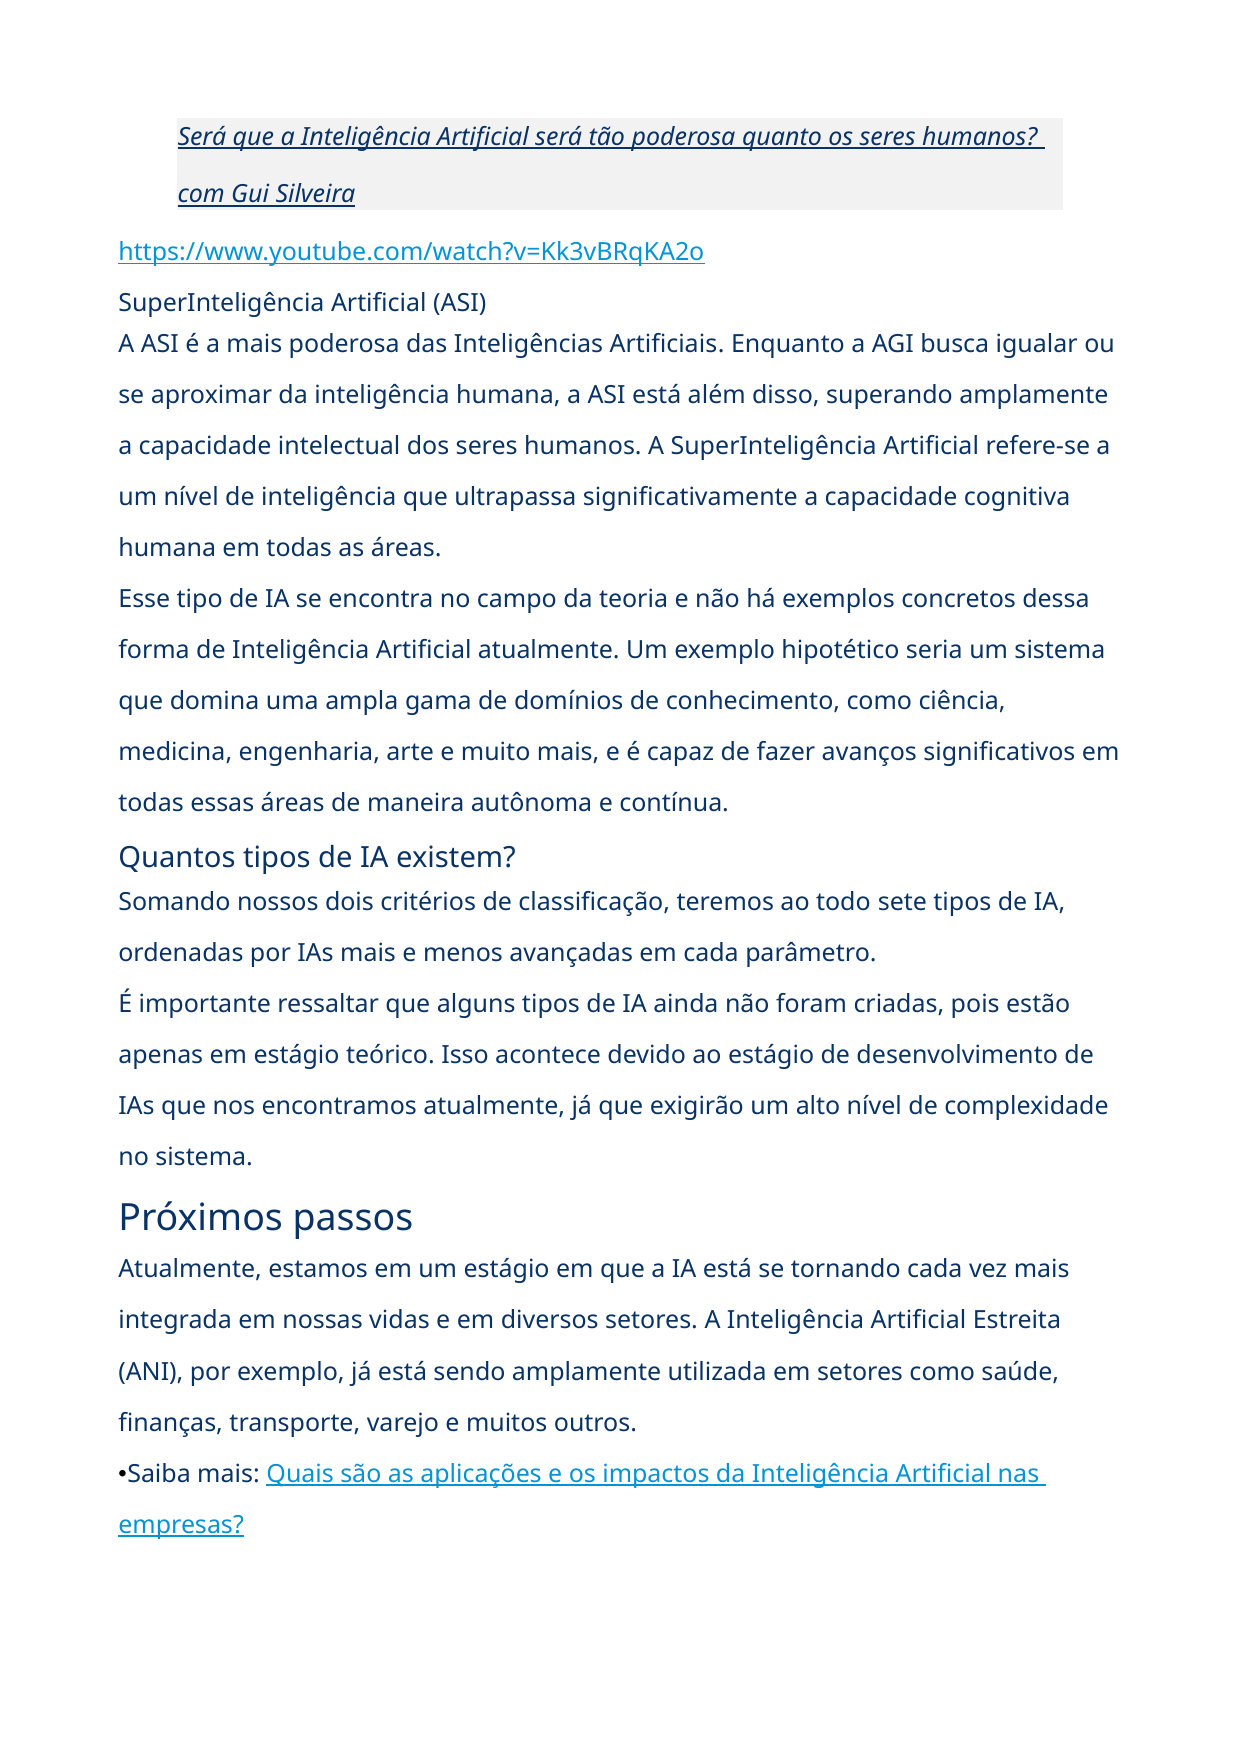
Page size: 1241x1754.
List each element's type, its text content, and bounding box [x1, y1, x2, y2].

subtitle Próximos passos [118, 1190, 1122, 1241]
text https://www.youtube.com/watch?v=Kk3vBRqKA2o [118, 234, 1122, 268]
text Esse tipo de IA se encontra no campo da teoria e não há exemplos concretos dessa forma de Inteligência Artificial atualmente. Um exemplo hipotético seria um sistema que domina uma ampla gama de domínios de conhecimento, como ciência, medicina, engenharia, arte e muito mais, e é capaz de fazer avanços significativos em todas essas áreas de maneira autônoma e contínua. [118, 581, 1122, 819]
subtitle Quantos tipos de IA existem? [118, 836, 1122, 876]
text A ASI é a mais poderosa das Inteligências Artificiais. Enquanto a AGI busca igualar ou se aproximar da inteligência humana, a ASI está além disso, superando amplamente a capacidade intelectual dos seres humanos. A SuperInteligência Artificial refere-se a um nível de inteligência que ultrapassa significativamente a capacidade cognitiva humana em todas as áreas. [118, 326, 1122, 564]
text Somando nossos dois critérios de classificação, teremos ao todo sete tipos de IA, ordenadas por IAs mais e menos avançadas em cada parâmetro. [118, 884, 1122, 969]
text Será que a Inteligência Artificial será tão poderosa quanto os seres humanos? com Gui Silveira [177, 118, 1063, 210]
list Saiba mais: Quais são as aplicações e os impactos da Inteligência Artificial nas empresas? [118, 1455, 1122, 1540]
text É importante ressaltar que alguns tipos de IA ainda não foram criadas, pois estão apenas em estágio teórico. Isso acontece devido ao estágio de desenvolvimento de IAs que nos encontramos atualmente, já que exigirão um alto nível de complexidade no sistema. [118, 986, 1122, 1173]
text Atualmente, estamos em um estágio em que a IA está se tornando cada vez mais integrada em nossas vidas e em diversos setores. A Inteligência Artificial Estreita (ANI), por exemplo, já está sendo amplamente utilizada em setores como saúde, finanças, transporte, varejo e muitos outros. [118, 1251, 1122, 1438]
subtitle SuperInteligência Artificial (ASI) [118, 285, 1122, 319]
